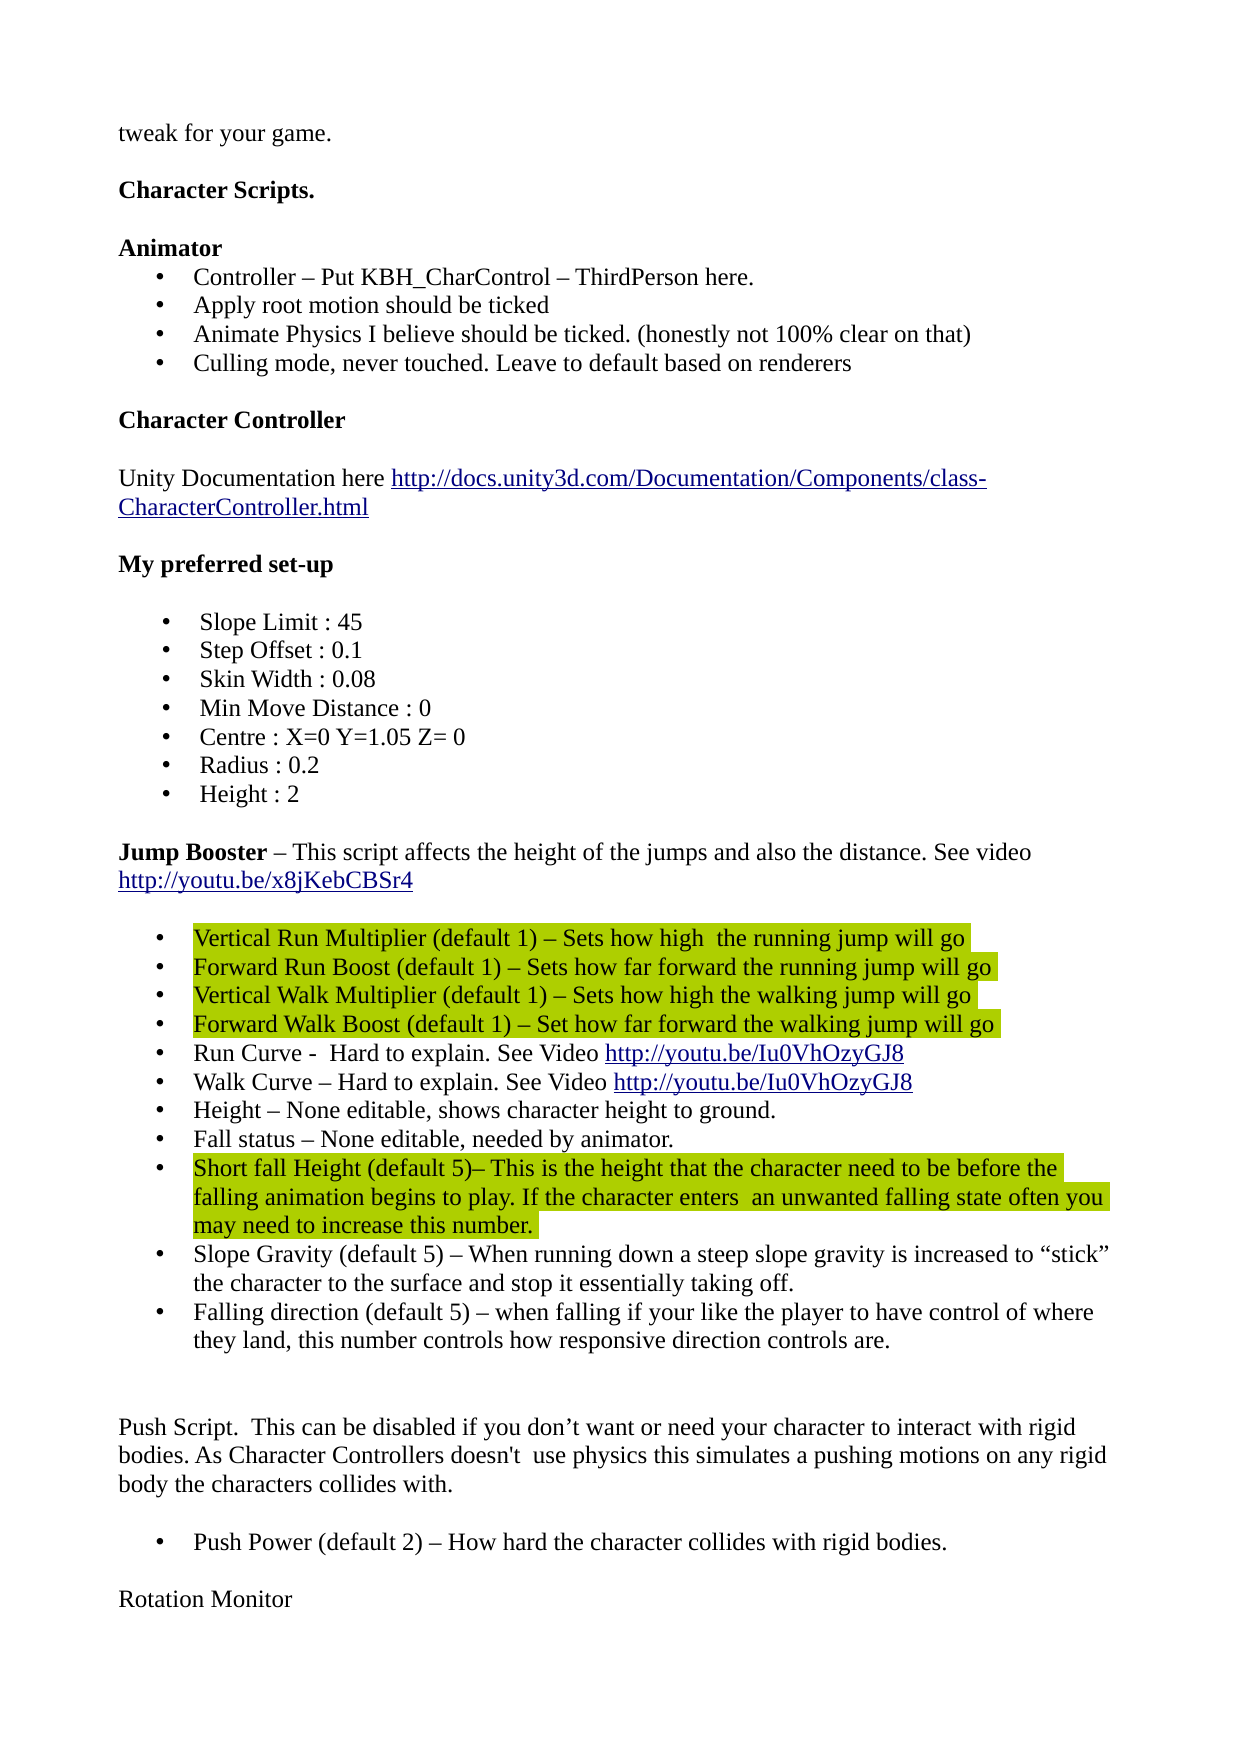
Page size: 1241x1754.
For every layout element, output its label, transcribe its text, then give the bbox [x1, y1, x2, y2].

list Centre : X=0 Y=1.05 Z= 0 [162, 722, 1122, 751]
list Animate Physics I believe should be ticked. (honestly not 100% clear on that) [156, 319, 1122, 348]
text Rotation Monitor [118, 1584, 1122, 1613]
list Min Move Distance : 0 [162, 693, 1122, 722]
text Character Scripts. [118, 176, 1122, 204]
list Forward Walk Boost (default 1) – Set how far forward the walking jump will go [156, 1009, 1122, 1038]
list Slope Gravity (default 5) – When running down a steep slope gravity is increased to “stick” the character to the surface and stop it essentially taking off. [156, 1239, 1122, 1297]
list Push Power (default 2) – How hard the character collides with rigid bodies. [156, 1527, 1122, 1556]
list Run Curve - Hard to explain. See Video http://youtu.be/Iu0VhOzyGJ8 [156, 1038, 1122, 1067]
list Controller – Put KBH_CharControl – ThirdPerson here. [156, 262, 1122, 291]
list Height – None editable, shows character height to ground. [156, 1096, 1122, 1124]
list Apply root motion should be ticked [156, 291, 1122, 319]
list Vertical Run Multiplier (default 1) – Sets how high the running jump will go [156, 923, 1122, 952]
text Jump Booster – This script affects the height of the jumps and also the distance. See video http://youtu.be/x8jKebCBSr4 [118, 837, 1122, 894]
list Vertical Walk Multiplier (default 1) – Sets how high the walking jump will go [156, 981, 1122, 1009]
list Step Offset : 0.1 [162, 636, 1122, 664]
list Forward Run Boost (default 1) – Sets how far forward the running jump will go [156, 952, 1122, 981]
list Walk Curve – Hard to explain. See Video http://youtu.be/Iu0VhOzyGJ8 [156, 1067, 1122, 1096]
list Short fall Height (default 5)– This is the height that the character need to be before the falling animation begins to play. If the character enters an unwanted falling state often you may need to increase this number. [156, 1153, 1122, 1239]
list Radius : 0.2 [162, 751, 1122, 779]
text Push Script. This can be disabled if you don’t want or need your character to interact with rigid bodies. As Character Controllers doesn't use physics this simulates a pushing motions on any rigid body the characters collides with. [118, 1412, 1122, 1498]
list Fall status – None editable, needed by animator. [156, 1124, 1122, 1153]
list Height : 2 [162, 779, 1122, 808]
text tweak for your game. [118, 118, 1122, 147]
text Animator [118, 233, 1122, 262]
list Falling direction (default 5) – when falling if your like the player to have control of where they land, this number controls how responsive direction controls are. [156, 1297, 1122, 1354]
text Character Controller [118, 406, 1122, 434]
list Slope Limit : 45 [162, 607, 1122, 636]
list Skin Width : 0.08 [162, 664, 1122, 693]
list Culling mode, never touched. Leave to default based on renderers [156, 348, 1122, 377]
text My preferred set-up [118, 549, 1122, 578]
text Unity Documentation here http://docs.unity3d.com/Documentation/Components/class-CharacterController.html [118, 463, 1122, 521]
